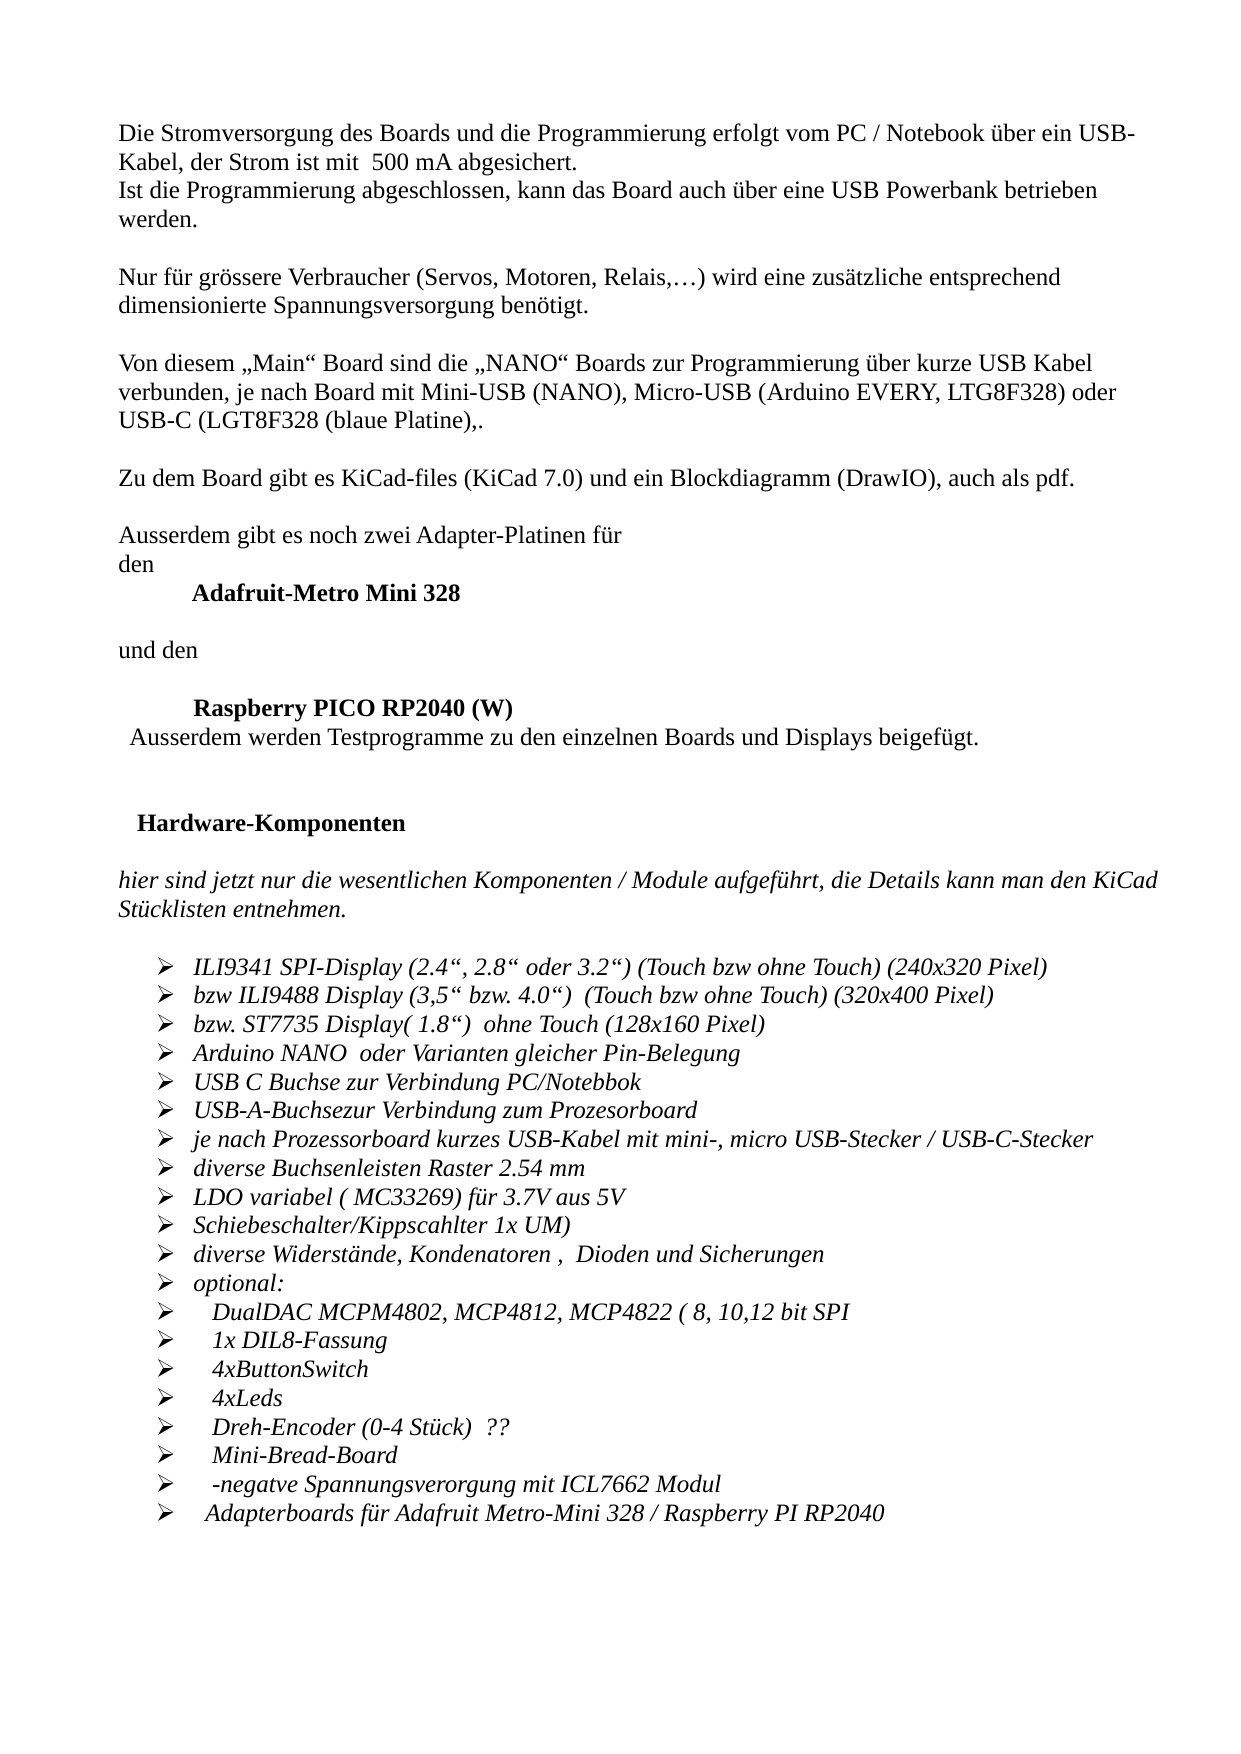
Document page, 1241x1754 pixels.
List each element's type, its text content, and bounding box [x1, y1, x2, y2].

list -negatve Spannungsverorgung mit ICL7662 Modul [156, 1469, 1176, 1498]
list 4xButtonSwitch [156, 1354, 1176, 1383]
list 1x DIL8-Fassung [156, 1326, 1176, 1354]
list USB-A-Buchsezur Verbindung zum Prozesorboard [156, 1096, 1176, 1124]
list diverse Buchsenleisten Raster 2.54 mm [156, 1153, 1176, 1182]
list 4xLeds [156, 1383, 1176, 1412]
text Ausserdem gibt es noch zwei Adapter-Platinen für [118, 521, 1176, 549]
text und den [118, 636, 1176, 664]
list Schiebeschalter/Kippscahlter 1x UM) [156, 1211, 1176, 1239]
text hier sind jetzt nur die wesentlichen Komponenten / Module aufgeführt, die Details kann man den KiCad Stücklisten entnehmen. [118, 866, 1176, 923]
list Mini-Bread-Board [156, 1441, 1176, 1469]
text Zu dem Board gibt es KiCad-files (KiCad 7.0) und ein Blockdiagramm (DrawIO), auch als pdf. [118, 463, 1176, 492]
list diverse Widerstände, Kondenatoren , Dioden und Sicherungen [156, 1239, 1176, 1268]
list bzw ILI9488 Display (3,5“ bzw. 4.0“) (Touch bzw ohne Touch) (320x400 Pixel) [156, 981, 1176, 1009]
list Adapterboards für Adafruit Metro-Mini 328 / Raspberry PI RP2040 [156, 1498, 1176, 1527]
list USB C Buchse zur Verbindung PC/Notebbok [156, 1067, 1176, 1096]
list bzw. ST7735 Display( 1.8“) ohne Touch (128x160 Pixel) [156, 1009, 1176, 1038]
text Hardware-Komponenten [118, 808, 1176, 837]
text Nur für grössere Verbraucher (Servos, Motoren, Relais,…) wird eine zusätzliche entsprechend [118, 262, 1176, 291]
text dimensionierte Spannungsversorgung benötigt. [118, 291, 1176, 319]
text USB-C (LGT8F328 (blaue Platine),. [118, 406, 1176, 434]
text Adafruit-Metro Mini 328 [118, 578, 1176, 607]
text Ist die Programmierung abgeschlossen, kann das Board auch über eine USB Powerbank betrieben werden. [118, 176, 1176, 233]
list Arduino NANO oder Varianten gleicher Pin-Belegung [156, 1038, 1176, 1067]
list DualDAC MCPM4802, MCP4812, MCP4822 ( 8, 10,12 bit SPI [156, 1297, 1176, 1326]
list ILI9341 SPI-Display (2.4“, 2.8“ oder 3.2“) (Touch bzw ohne Touch) (240x320 Pixel) [156, 952, 1176, 981]
text den [118, 549, 1176, 578]
list je nach Prozessorboard kurzes USB-Kabel mit mini-, micro USB-Stecker / USB-C-Stecker [156, 1124, 1176, 1153]
text Von diesem „Main“ Board sind die „NANO“ Boards zur Programmierung über kurze USB Kabel verbunden, je nach Board mit Mini-USB (NANO), Micro-USB (Arduino EVERY, LTG8F328) oder [118, 348, 1176, 406]
list LDO variabel ( MC33269) für 3.7V aus 5V [156, 1182, 1176, 1211]
text Die Stromversorgung des Boards und die Programmierung erfolgt vom PC / Notebook über ein USB-Kabel, der Strom ist mit 500 mA abgesichert. [118, 118, 1176, 176]
list optional: [156, 1268, 1176, 1297]
list Dreh-Encoder (0-4 Stück) ?? [156, 1412, 1176, 1441]
text Ausserdem werden Testprogramme zu den einzelnen Boards und Displays beigefügt. [118, 722, 1176, 751]
text Raspberry PICO RP2040 (W) [118, 693, 1176, 722]
